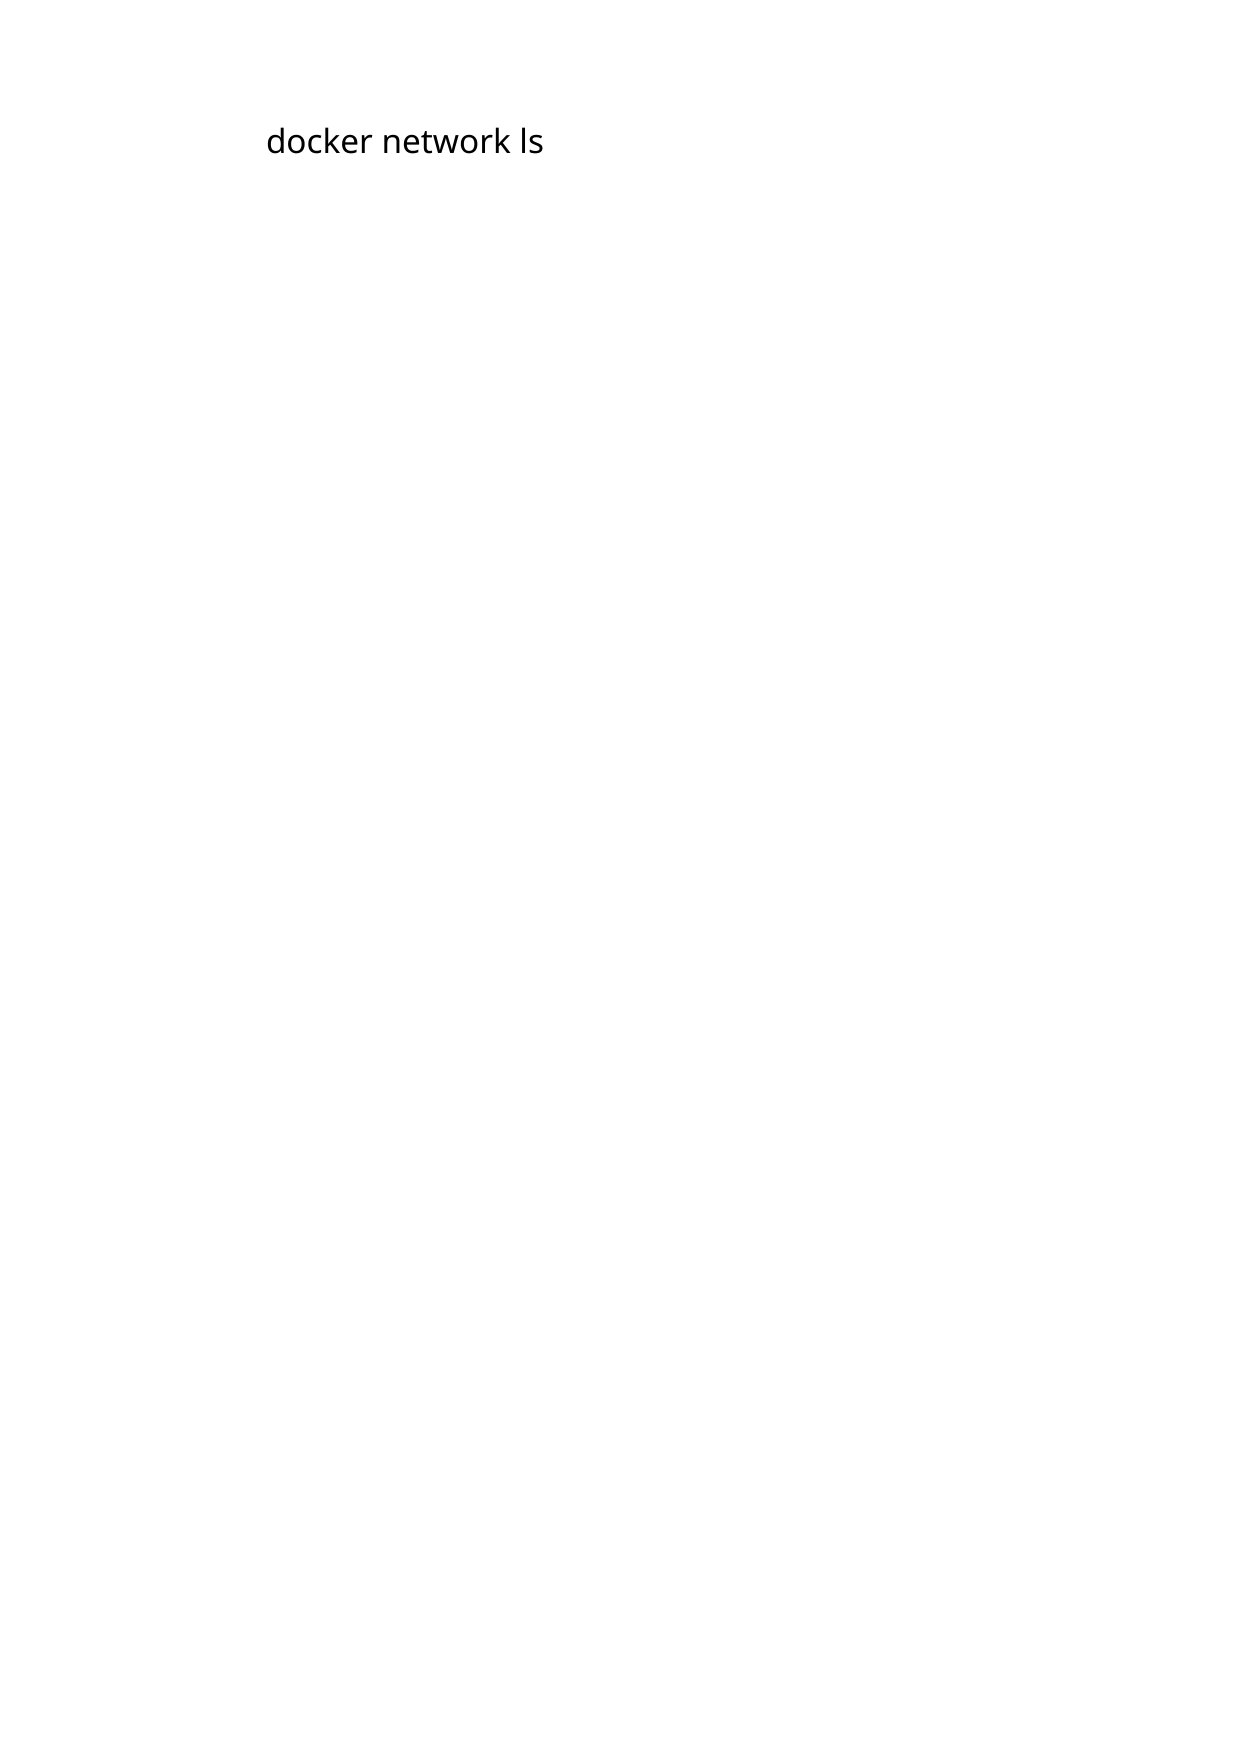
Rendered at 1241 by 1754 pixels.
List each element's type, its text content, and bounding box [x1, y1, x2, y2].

text docker network ls [118, 118, 1122, 163]
